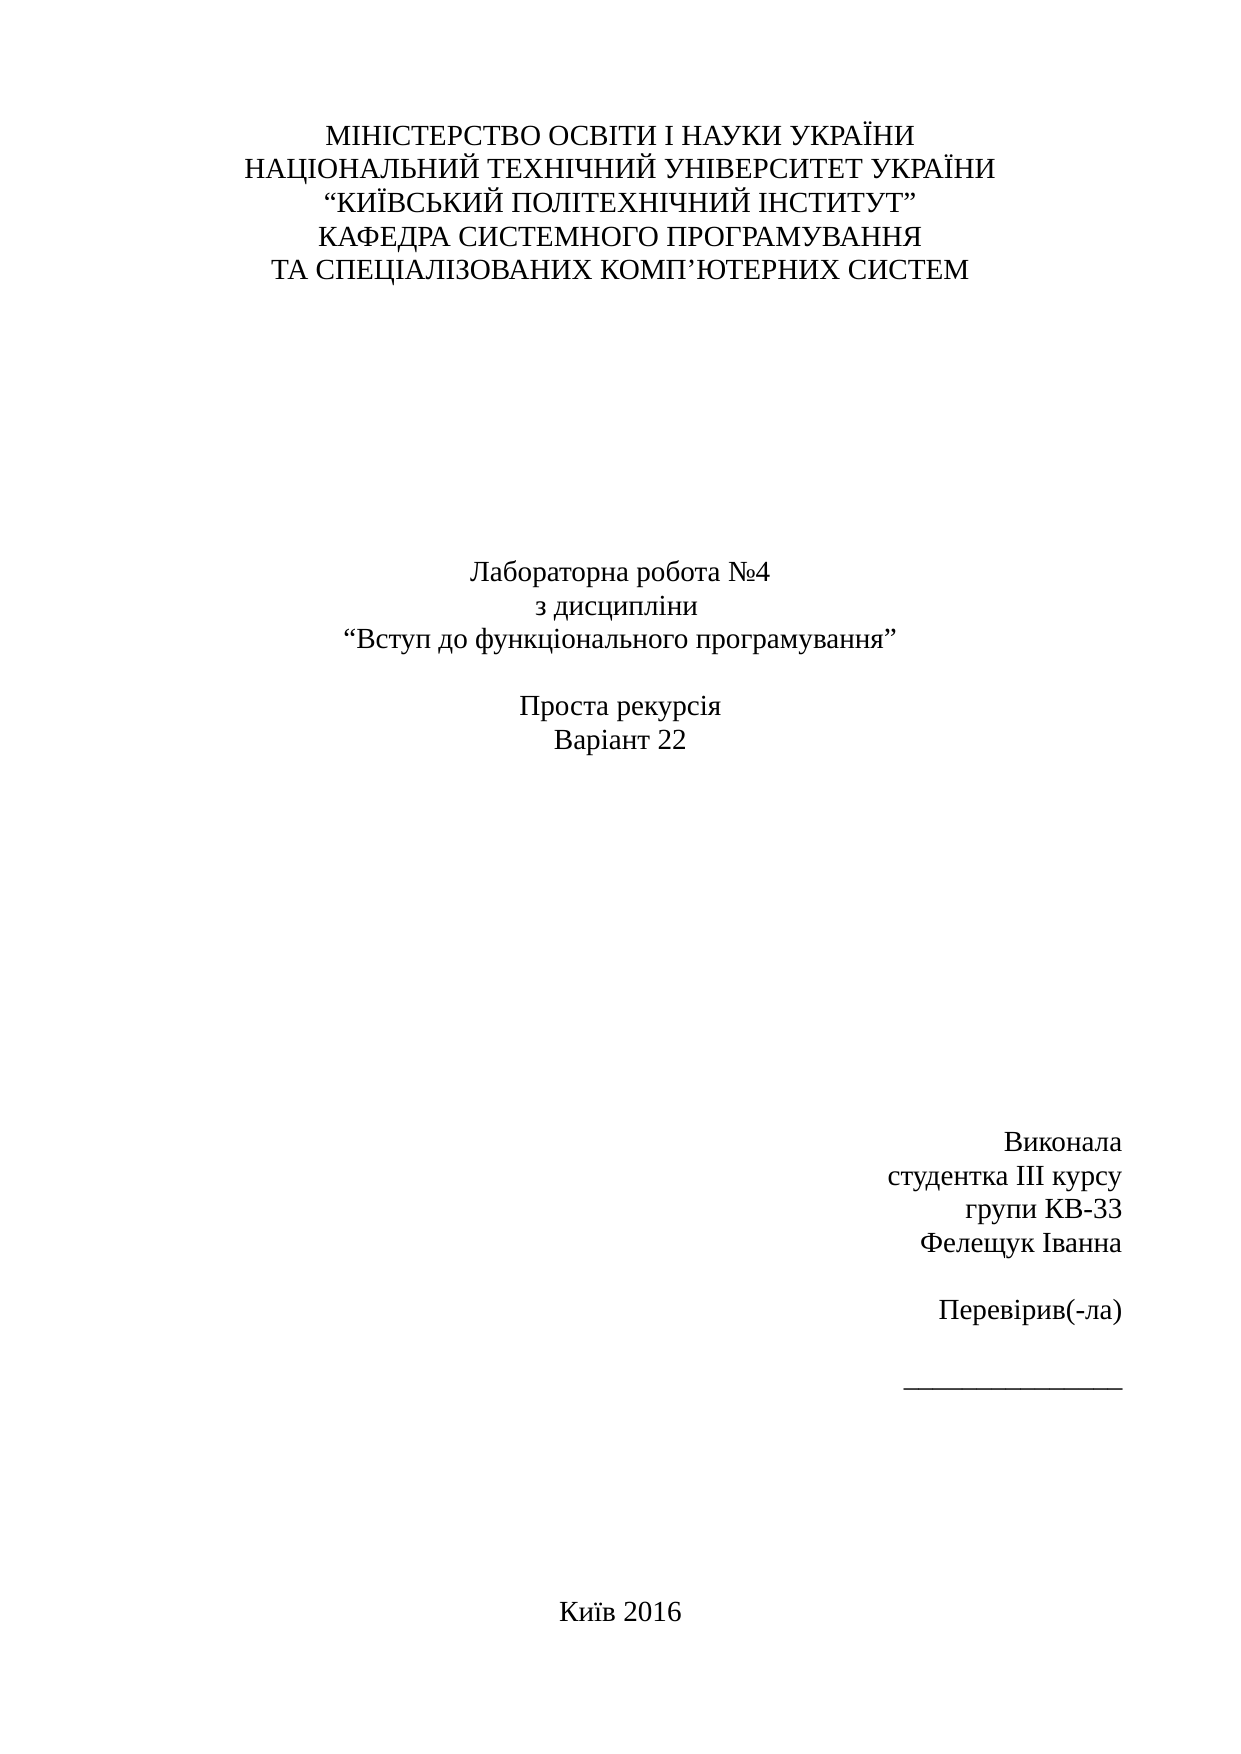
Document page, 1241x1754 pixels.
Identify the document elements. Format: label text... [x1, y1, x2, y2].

text групи КВ-33 [118, 1191, 1122, 1225]
text _______________ [118, 1359, 1122, 1393]
text Перевірив(-ла) [118, 1292, 1122, 1326]
text КАФЕДРА СИСТЕМНОГО ПРОГРАМУВАННЯ [118, 219, 1122, 252]
text з дисципліни [118, 588, 1122, 621]
text Київ 2016 [118, 1594, 1122, 1627]
text ТА СПЕЦІАЛІЗОВАНИХ КОМП’ЮТЕРНИХ СИСТЕМ [118, 252, 1122, 286]
text Виконала [118, 1124, 1122, 1158]
text Варіант 22 [118, 722, 1122, 755]
text “Вступ до функціонального програмування” [118, 621, 1122, 655]
text Проста рекурсія [118, 688, 1122, 722]
text студентка ІІІ курсу [118, 1158, 1122, 1191]
text Фелещук Іванна [118, 1225, 1122, 1258]
text “КИЇВСЬКИЙ ПОЛІТЕХНІЧНИЙ ІНСТИТУТ” [118, 185, 1122, 219]
text Лабораторна робота №4 [118, 554, 1122, 588]
text МІНІСТЕРСТВО ОСВІТИ І НАУКИ УКРАЇНИ [118, 118, 1122, 152]
text НАЦІОНАЛЬНИЙ ТЕХНІЧНИЙ УНІВЕРСИТЕТ УКРАЇНИ [118, 152, 1122, 185]
